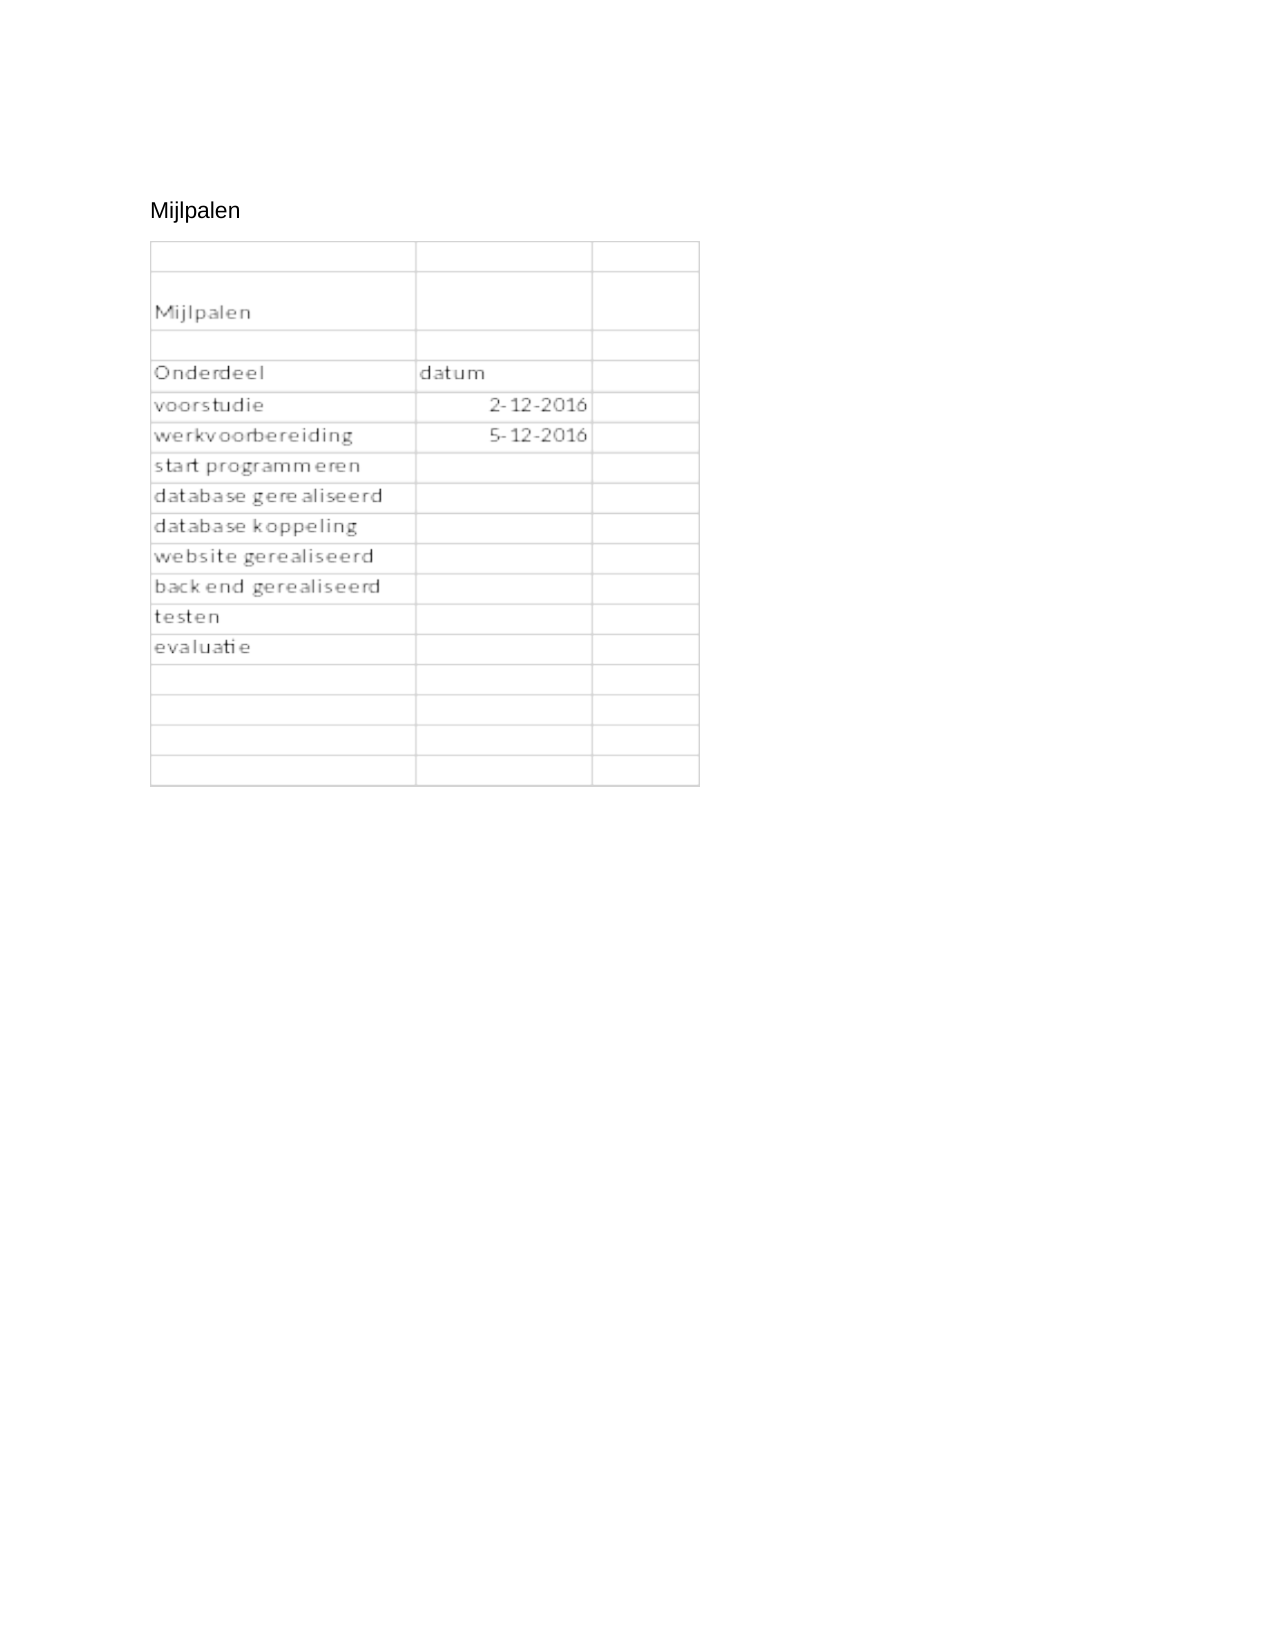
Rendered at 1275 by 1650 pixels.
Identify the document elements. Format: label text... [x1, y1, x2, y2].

text Mijlpalen [150, 197, 1125, 223]
